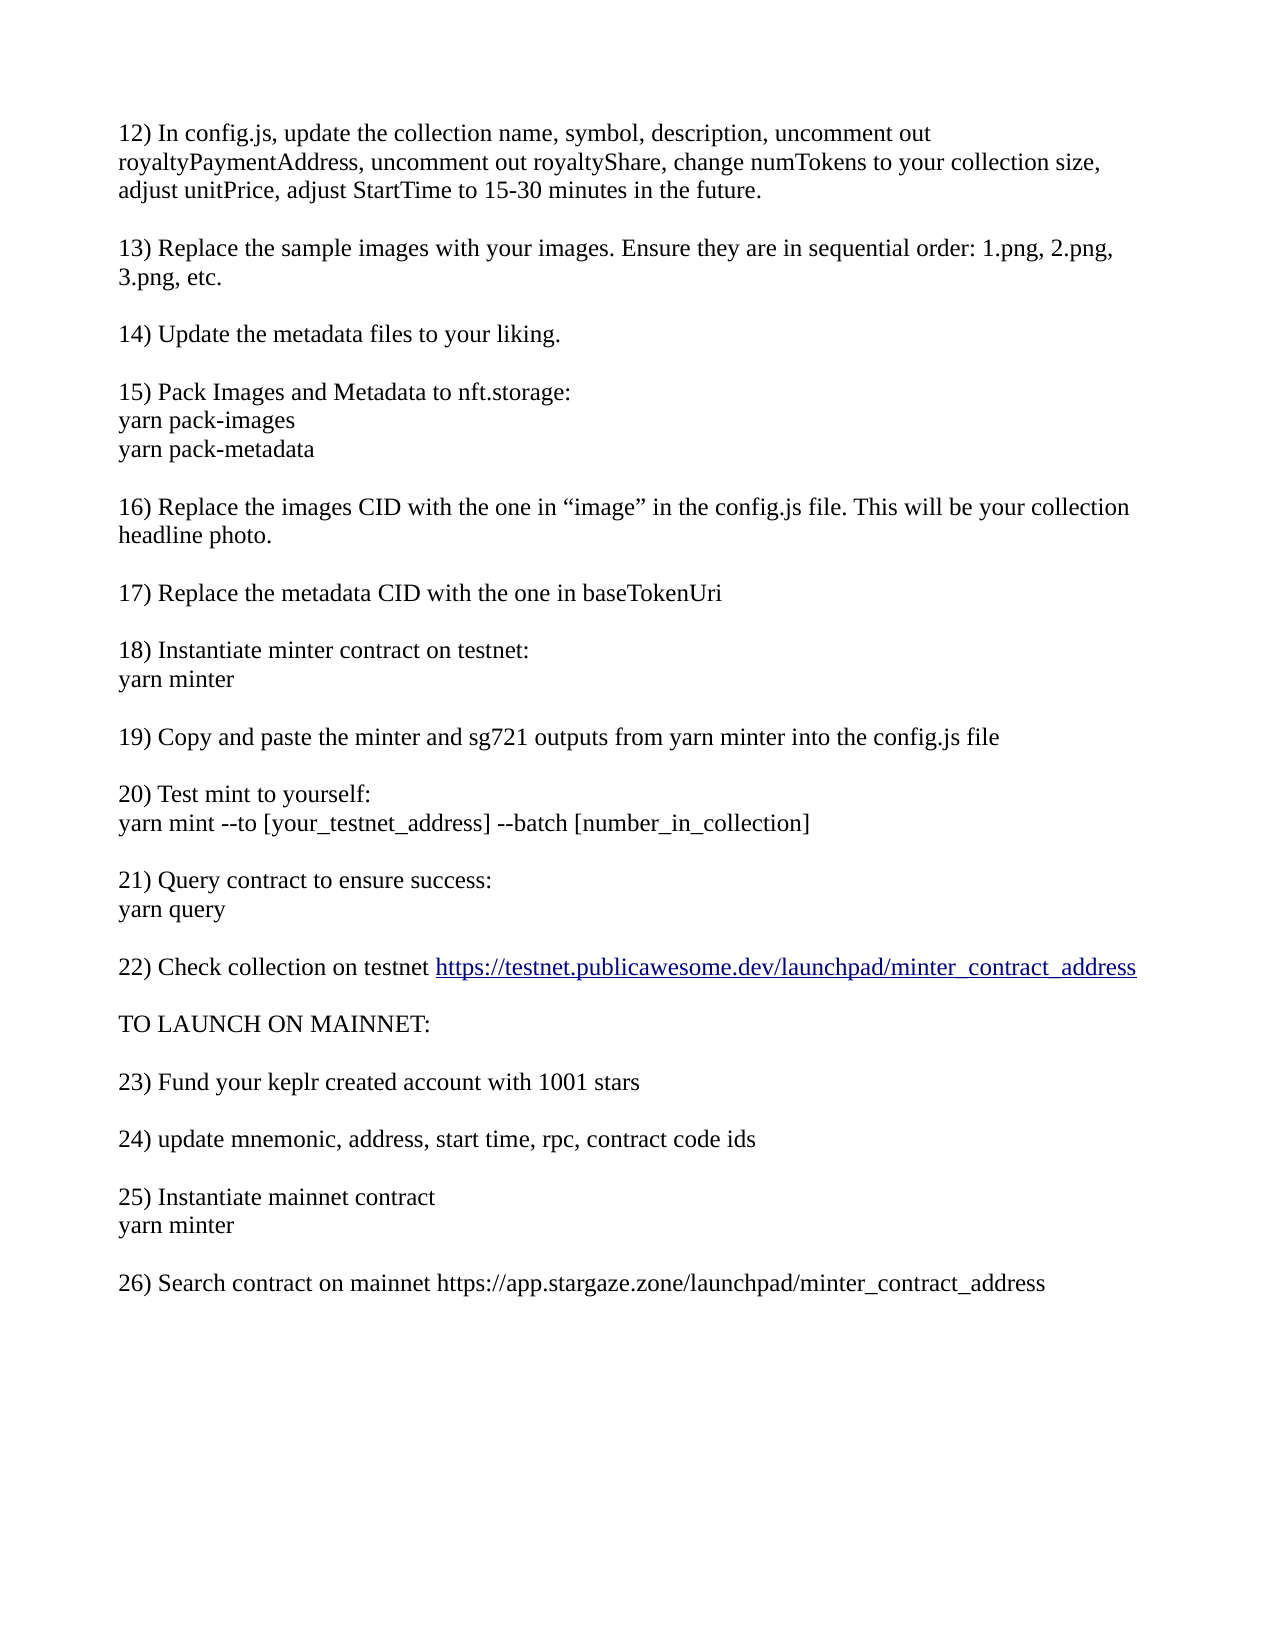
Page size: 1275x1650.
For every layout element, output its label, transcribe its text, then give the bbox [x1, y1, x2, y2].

text yarn pack-images [118, 406, 1157, 434]
text yarn pack-metadata [118, 434, 1157, 463]
text 13) Replace the sample images with your images. Ensure they are in sequential order: 1.png, 2.png, 3.png, etc. [118, 233, 1157, 291]
text 21) Query contract to ensure success: [118, 866, 1157, 894]
text TO LAUNCH ON MAINNET: [118, 1009, 1157, 1038]
text 19) Copy and paste the minter and sg721 outputs from yarn minter into the config.js file [118, 722, 1157, 751]
text 15) Pack Images and Metadata to nft.storage: [118, 377, 1157, 406]
text yarn query [118, 894, 1157, 923]
text 20) Test mint to yourself: [118, 779, 1157, 808]
text 16) Replace the images CID with the one in “image” in the config.js file. This will be your collection headline photo. [118, 492, 1157, 549]
text 12) In config.js, update the collection name, symbol, description, uncomment out royaltyPaymentAddress, uncomment out royaltyShare, change numTokens to your collection size, adjust unitPrice, adjust StartTime to 15-30 minutes in the future. [118, 118, 1157, 204]
text yarn minter [118, 664, 1157, 693]
text yarn mint --to [your_testnet_address] --batch [number_in_collection] [118, 808, 1157, 837]
text 18) Instantiate minter contract on testnet: [118, 636, 1157, 664]
text 23) Fund your keplr created account with 1001 stars [118, 1067, 1157, 1096]
text 22) Check collection on testnet https://testnet.publicawesome.dev/launchpad/minter_contract_address [118, 952, 1157, 981]
text yarn minter [118, 1211, 1157, 1239]
text 25) Instantiate mainnet contract [118, 1182, 1157, 1211]
text 17) Replace the metadata CID with the one in baseTokenUri [118, 578, 1157, 607]
text 14) Update the metadata files to your liking. [118, 319, 1157, 348]
text 26) Search contract on mainnet https://app.stargaze.zone/launchpad/minter_contract_address [118, 1268, 1157, 1297]
text 24) update mnemonic, address, start time, rpc, contract code ids [118, 1124, 1157, 1153]
